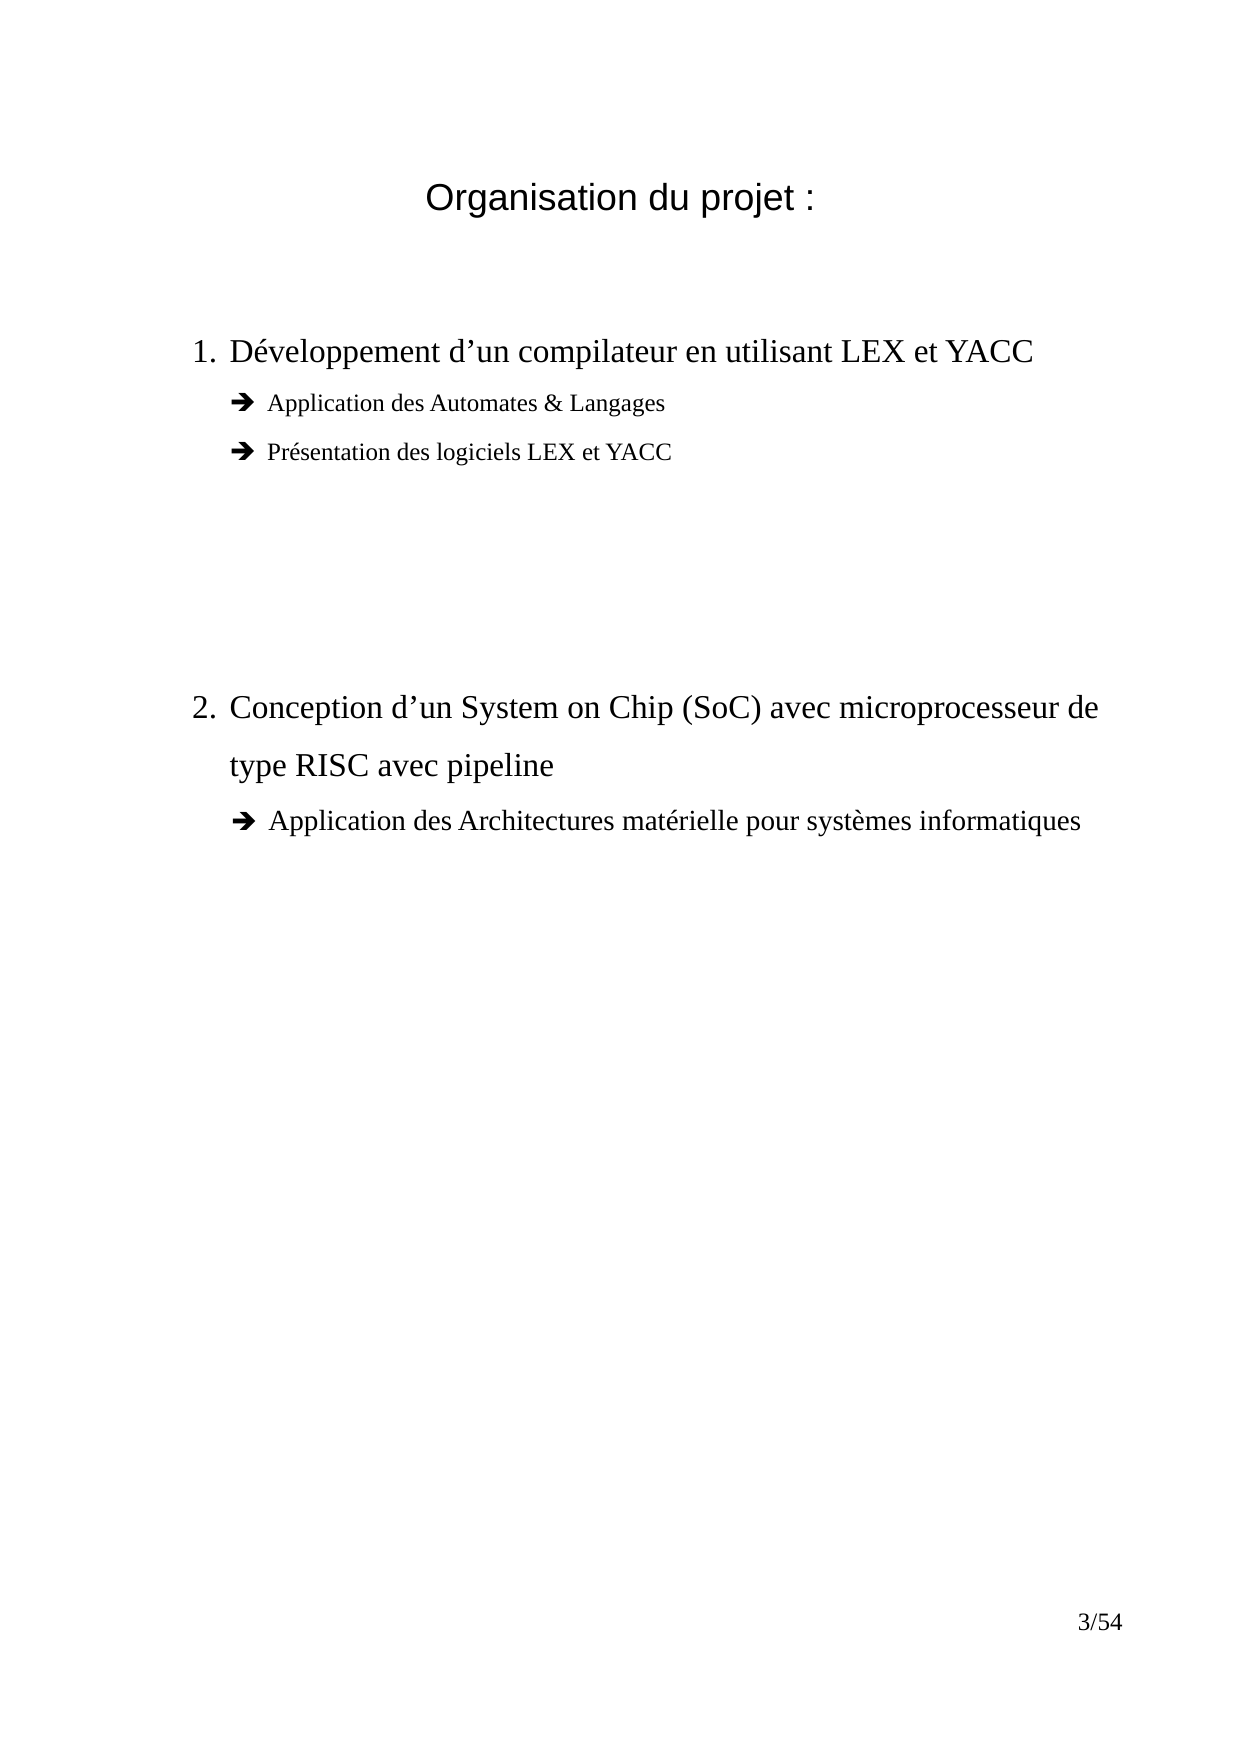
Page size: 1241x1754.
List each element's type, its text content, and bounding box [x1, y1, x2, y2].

list Développement d’un compilateur en utilisant LEX et YACC [192, 331, 1122, 369]
list Présentation des logiciels LEX et YACC [229, 437, 1122, 466]
subtitle Organisation du projet : [118, 175, 1122, 218]
list Application des Architectures matérielle pour systèmes informatiques [231, 803, 1122, 836]
list Conception d’un System on Chip (SoC) avec microprocesseur de type RISC avec pipeline [192, 688, 1122, 784]
list Application des Automates & Langages [229, 388, 1122, 417]
